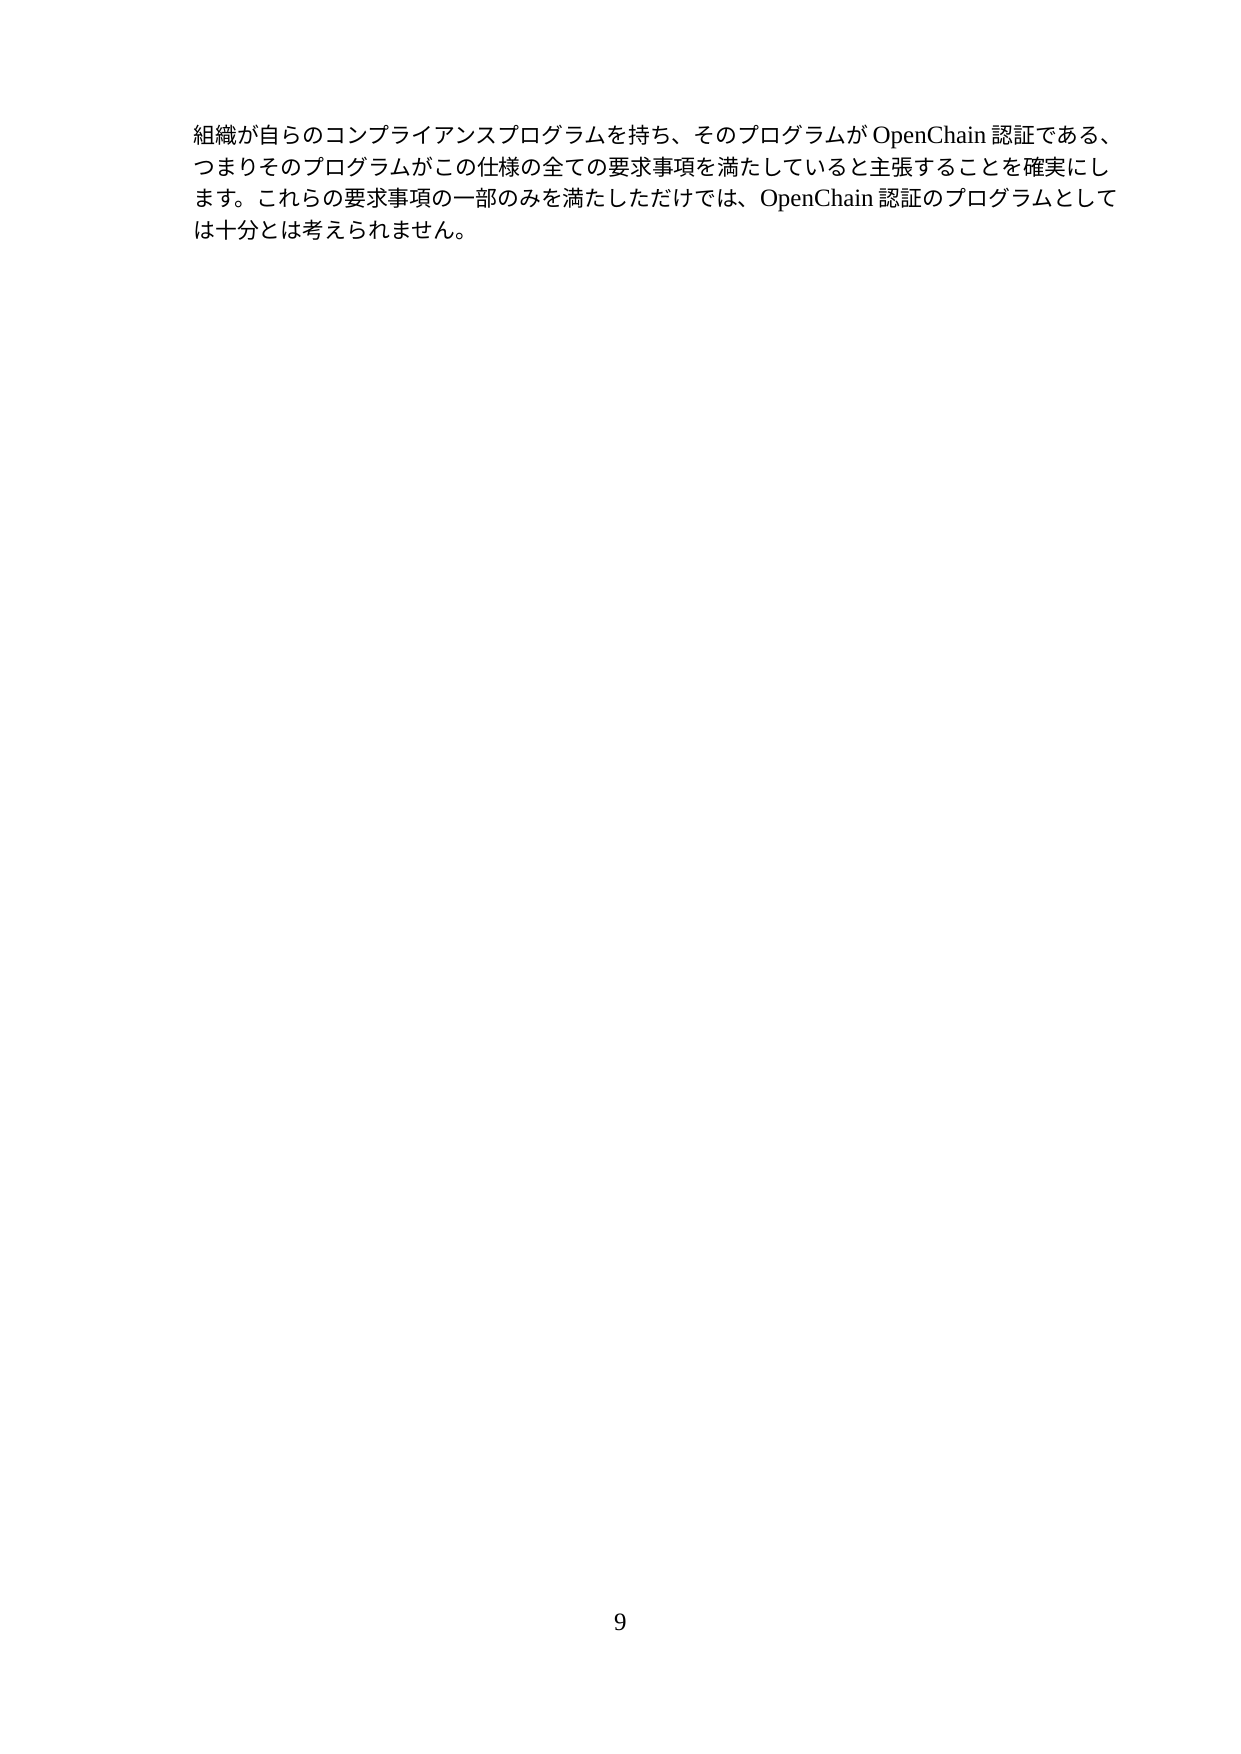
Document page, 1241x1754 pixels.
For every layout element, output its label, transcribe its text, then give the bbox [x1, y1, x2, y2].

list 組織が自らのコンプライアンスプログラムを持ち、そのプログラムがOpenChain認証である、つまりそのプログラムがこの仕様の全ての要求事項を満たしていると主張することを確実にします。これらの要求事項の一部のみを満たしただけでは、OpenChain認証のプログラムとしては十分とは考えられません。 [156, 118, 1122, 245]
